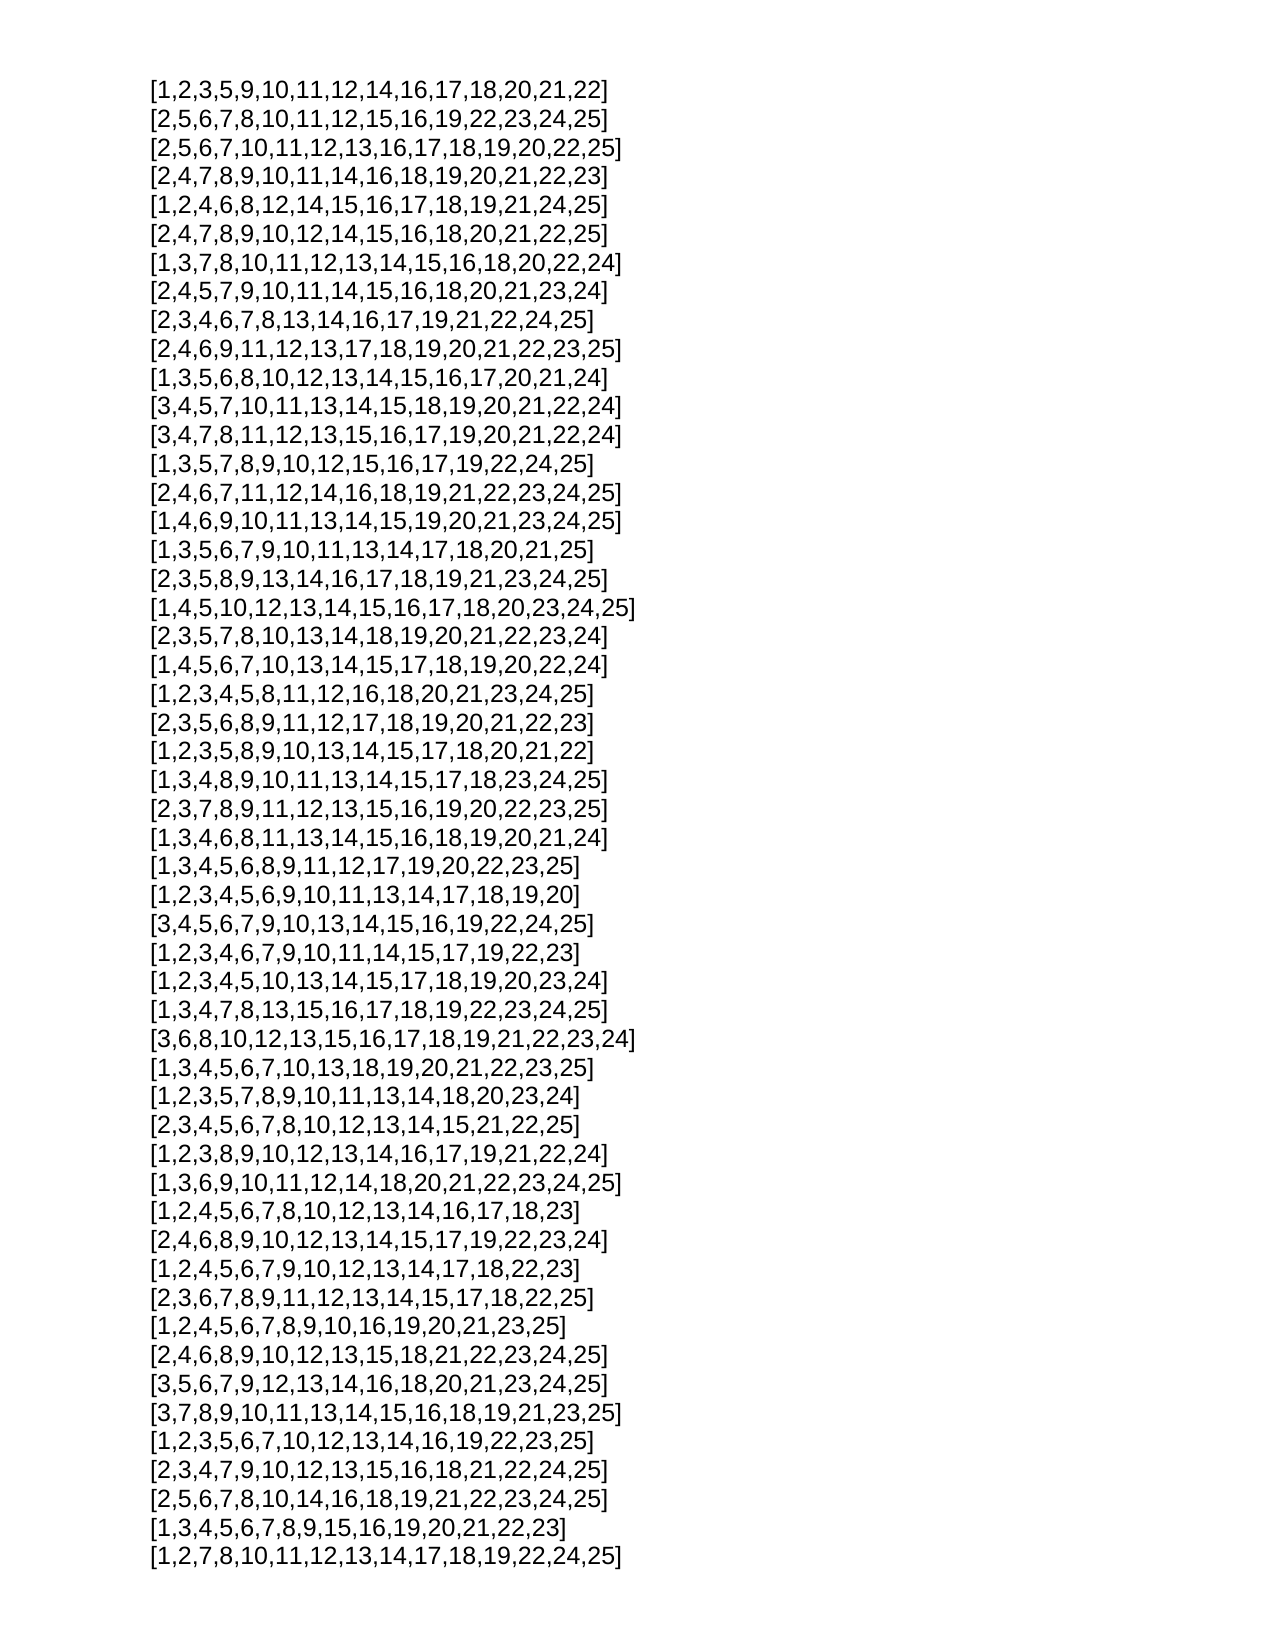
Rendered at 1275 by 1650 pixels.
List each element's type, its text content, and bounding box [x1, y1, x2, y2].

text [1,3,4,5,6,8,9,11,12,17,19,20,22,23,25] [150, 851, 1125, 880]
text [1,3,5,7,8,9,10,12,15,16,17,19,22,24,25] [150, 449, 1125, 477]
text [1,2,3,5,9,10,11,12,14,16,17,18,20,21,22] [150, 75, 1125, 104]
text [1,2,3,5,8,9,10,13,14,15,17,18,20,21,22] [150, 736, 1125, 765]
text [1,4,6,9,10,11,13,14,15,19,20,21,23,24,25] [150, 506, 1125, 535]
text [1,2,4,6,8,12,14,15,16,17,18,19,21,24,25] [150, 190, 1125, 219]
text [2,3,5,7,8,10,13,14,18,19,20,21,22,23,24] [150, 621, 1125, 650]
text [2,4,6,8,9,10,12,13,15,18,21,22,23,24,25] [150, 1340, 1125, 1369]
text [1,2,3,4,5,10,13,14,15,17,18,19,20,23,24] [150, 966, 1125, 995]
text [2,4,6,8,9,10,12,13,14,15,17,19,22,23,24] [150, 1225, 1125, 1254]
text [1,3,7,8,10,11,12,13,14,15,16,18,20,22,24] [150, 247, 1125, 276]
text [1,3,5,6,7,9,10,11,13,14,17,18,20,21,25] [150, 535, 1125, 564]
text [2,4,5,7,9,10,11,14,15,16,18,20,21,23,24] [150, 276, 1125, 305]
text [1,3,4,6,8,11,13,14,15,16,18,19,20,21,24] [150, 822, 1125, 851]
text [1,4,5,6,7,10,13,14,15,17,18,19,20,22,24] [150, 650, 1125, 679]
text [2,4,7,8,9,10,11,14,16,18,19,20,21,22,23] [150, 161, 1125, 190]
text [3,6,8,10,12,13,15,16,17,18,19,21,22,23,24] [150, 1024, 1125, 1052]
text [2,4,6,9,11,12,13,17,18,19,20,21,22,23,25] [150, 334, 1125, 362]
text [1,3,4,5,6,7,8,9,15,16,19,20,21,22,23] [150, 1512, 1125, 1541]
text [2,3,4,7,9,10,12,13,15,16,18,21,22,24,25] [150, 1455, 1125, 1484]
text [1,2,3,5,6,7,10,12,13,14,16,19,22,23,25] [150, 1426, 1125, 1455]
text [1,2,4,5,6,7,8,10,12,13,14,16,17,18,23] [150, 1196, 1125, 1225]
text [2,3,5,8,9,13,14,16,17,18,19,21,23,24,25] [150, 564, 1125, 592]
text [2,4,6,7,11,12,14,16,18,19,21,22,23,24,25] [150, 477, 1125, 506]
text [2,5,6,7,8,10,11,12,15,16,19,22,23,24,25] [150, 104, 1125, 132]
text [1,3,4,5,6,7,10,13,18,19,20,21,22,23,25] [150, 1052, 1125, 1081]
text [2,5,6,7,8,10,14,16,18,19,21,22,23,24,25] [150, 1484, 1125, 1512]
text [2,4,7,8,9,10,12,14,15,16,18,20,21,22,25] [150, 219, 1125, 247]
text [2,3,7,8,9,11,12,13,15,16,19,20,22,23,25] [150, 794, 1125, 822]
text [2,5,6,7,10,11,12,13,16,17,18,19,20,22,25] [150, 132, 1125, 161]
text [1,3,4,7,8,13,15,16,17,18,19,22,23,24,25] [150, 995, 1125, 1024]
text [1,3,4,8,9,10,11,13,14,15,17,18,23,24,25] [150, 765, 1125, 794]
text [1,2,4,5,6,7,8,9,10,16,19,20,21,23,25] [150, 1311, 1125, 1340]
text [1,3,5,6,8,10,12,13,14,15,16,17,20,21,24] [150, 362, 1125, 391]
text [3,4,7,8,11,12,13,15,16,17,19,20,21,22,24] [150, 420, 1125, 449]
text [1,2,3,4,5,6,9,10,11,13,14,17,18,19,20] [150, 880, 1125, 909]
text [3,7,8,9,10,11,13,14,15,16,18,19,21,23,25] [150, 1397, 1125, 1426]
text [3,4,5,7,10,11,13,14,15,18,19,20,21,22,24] [150, 391, 1125, 420]
text [1,2,7,8,10,11,12,13,14,17,18,19,22,24,25] [150, 1541, 1125, 1570]
text [1,2,3,8,9,10,12,13,14,16,17,19,21,22,24] [150, 1139, 1125, 1167]
text [3,4,5,6,7,9,10,13,14,15,16,19,22,24,25] [150, 909, 1125, 937]
text [1,4,5,10,12,13,14,15,16,17,18,20,23,24,25] [150, 592, 1125, 621]
text [1,2,3,4,5,8,11,12,16,18,20,21,23,24,25] [150, 679, 1125, 707]
text [3,5,6,7,9,12,13,14,16,18,20,21,23,24,25] [150, 1369, 1125, 1397]
text [1,2,3,4,6,7,9,10,11,14,15,17,19,22,23] [150, 937, 1125, 966]
text [1,2,3,5,7,8,9,10,11,13,14,18,20,23,24] [150, 1081, 1125, 1110]
text [2,3,5,6,8,9,11,12,17,18,19,20,21,22,23] [150, 707, 1125, 736]
text [1,2,4,5,6,7,9,10,12,13,14,17,18,22,23] [150, 1254, 1125, 1282]
text [1,3,6,9,10,11,12,14,18,20,21,22,23,24,25] [150, 1167, 1125, 1196]
text [2,3,4,5,6,7,8,10,12,13,14,15,21,22,25] [150, 1110, 1125, 1139]
text [2,3,4,6,7,8,13,14,16,17,19,21,22,24,25] [150, 305, 1125, 334]
text [2,3,6,7,8,9,11,12,13,14,15,17,18,22,25] [150, 1282, 1125, 1311]
